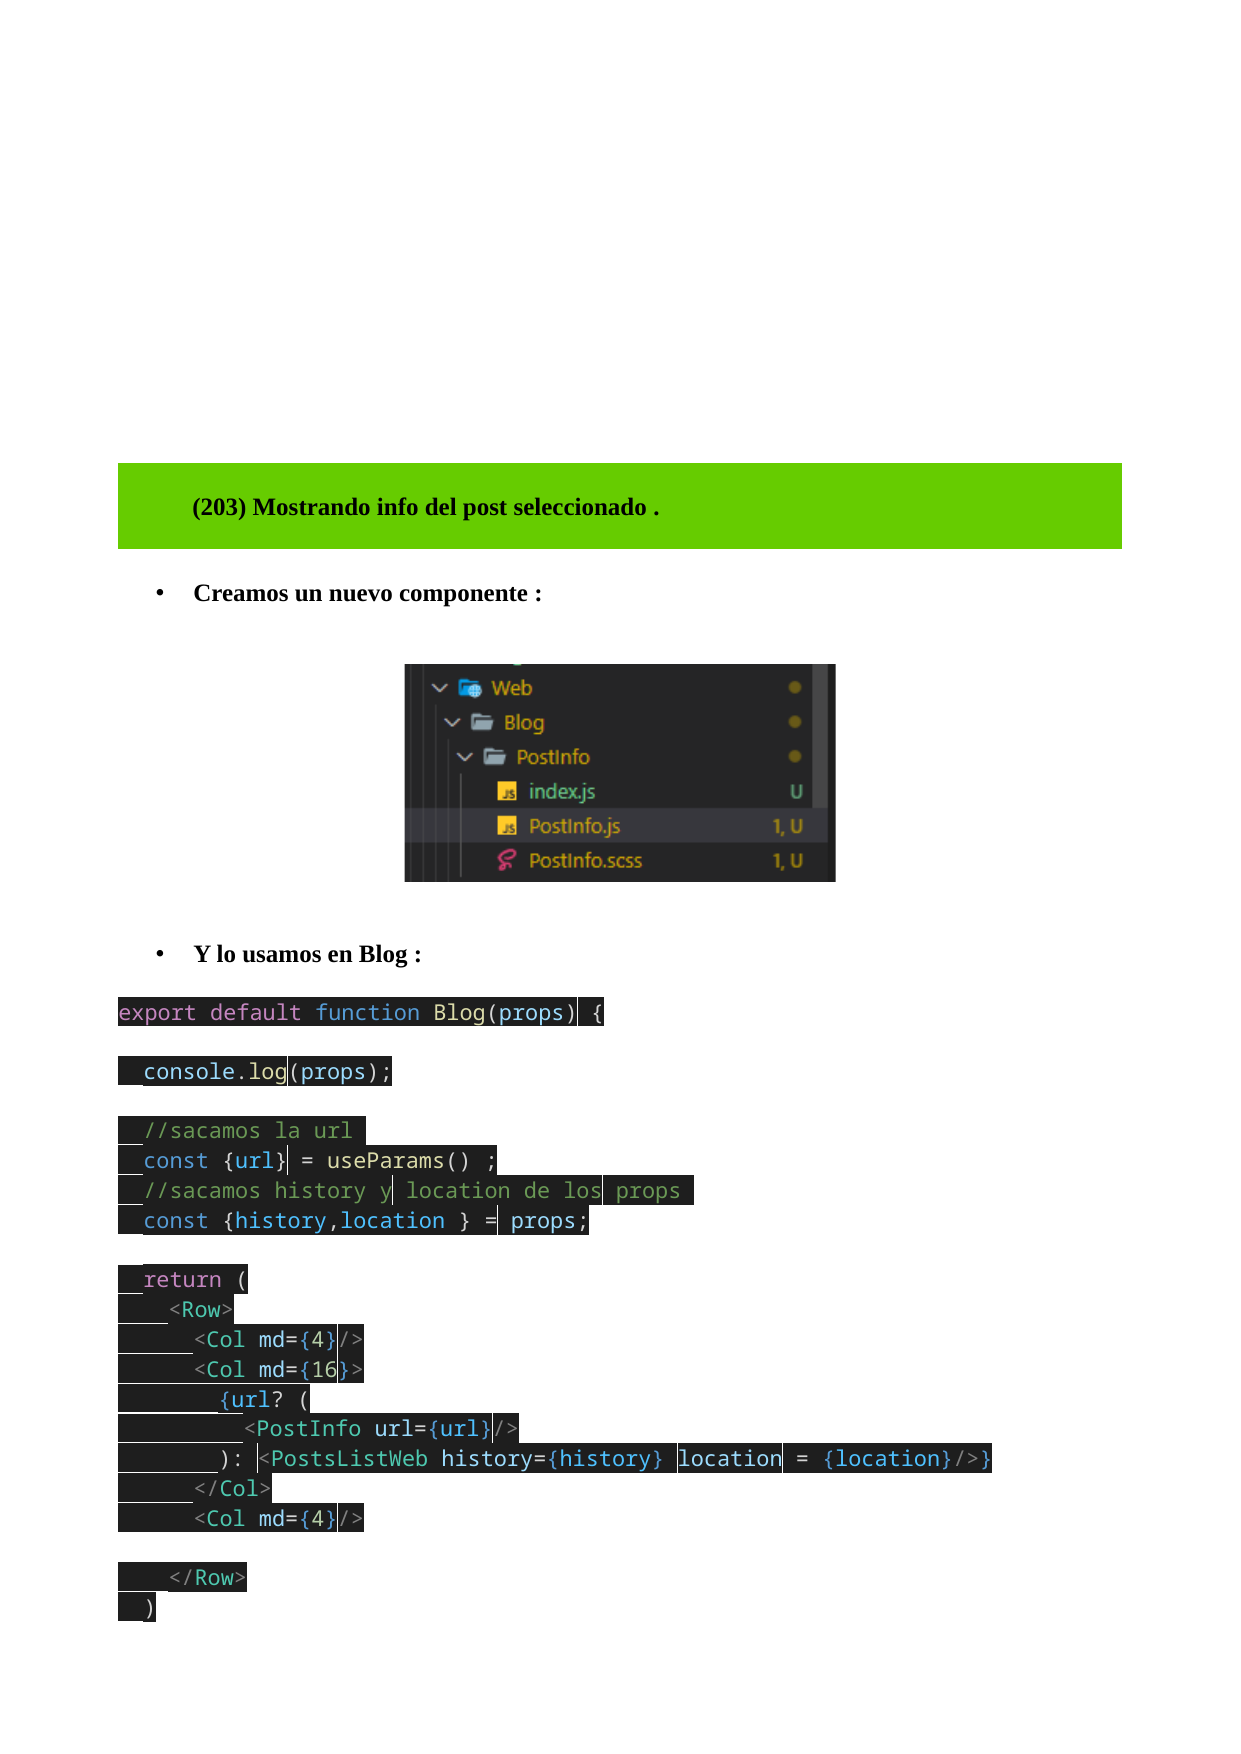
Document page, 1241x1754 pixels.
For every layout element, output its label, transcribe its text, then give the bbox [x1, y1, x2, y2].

text </Col> [118, 1473, 1122, 1503]
text console.log(props); [118, 1056, 1122, 1086]
picture [404, 664, 836, 882]
list Creamos un nuevo componente : [156, 578, 1122, 607]
text export default function Blog(props) { [118, 997, 1122, 1026]
text const {history,location } = props; [118, 1205, 1122, 1235]
text const {url} = useParams() ; [118, 1145, 1122, 1175]
list Y lo usamos en Blog : [156, 939, 1122, 968]
text //sacamos history y location de los props [118, 1175, 1122, 1205]
text <Row> [118, 1294, 1122, 1324]
text <Col md={4}/> [118, 1324, 1122, 1354]
text <Col md={16}> [118, 1354, 1122, 1383]
text </Row> [118, 1562, 1122, 1592]
text return ( [118, 1264, 1122, 1294]
text //sacamos la url [118, 1116, 1122, 1145]
text ) [118, 1592, 1122, 1622]
text <Col md={4}/> [118, 1503, 1122, 1532]
text ): <PostsListWeb history={history} location = {location}/>} [118, 1443, 1122, 1473]
text <PostInfo url={url}/> [118, 1413, 1122, 1443]
text (203) Mostrando info del post seleccionado . [118, 492, 1122, 521]
text {url? ( [118, 1383, 1122, 1413]
